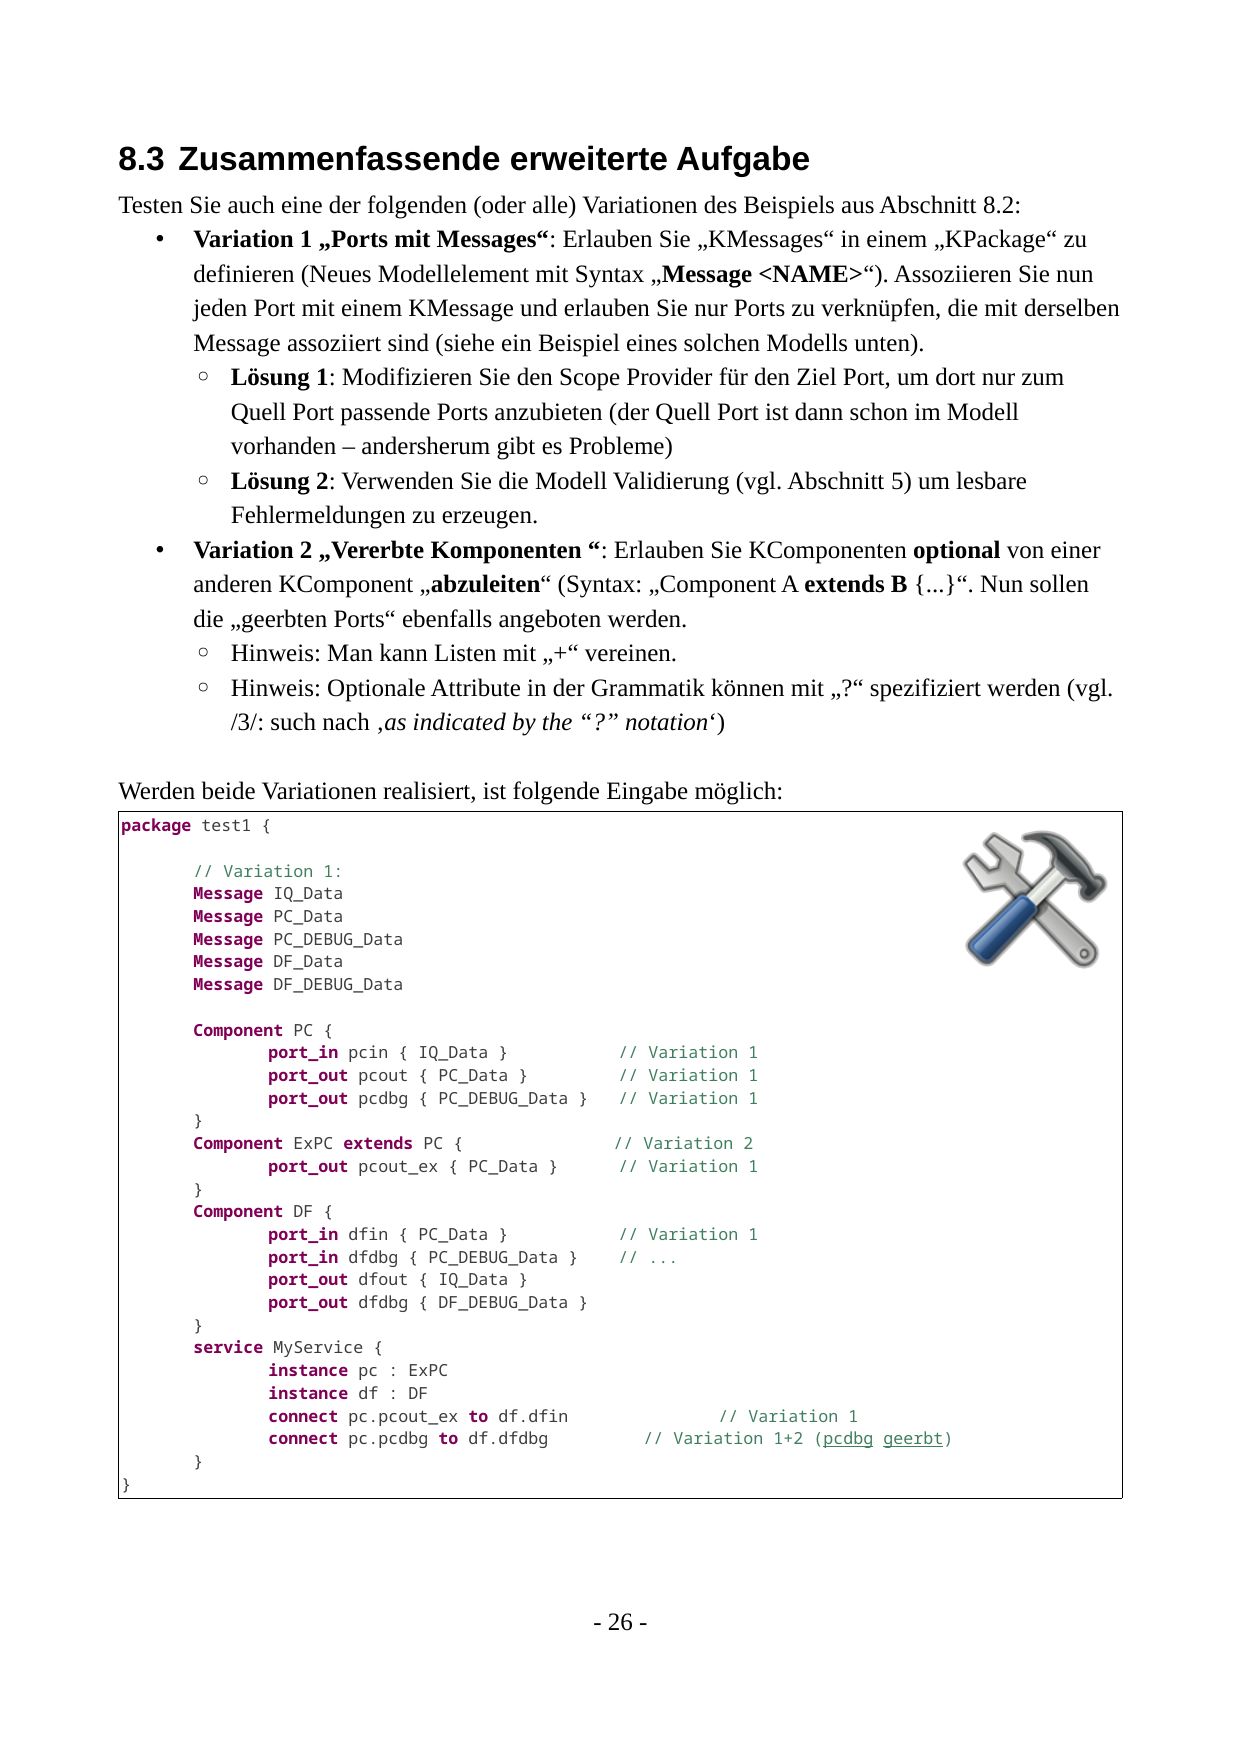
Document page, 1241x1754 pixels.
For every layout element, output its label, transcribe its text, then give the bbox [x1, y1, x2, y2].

text Message DF_DEBUG_Data [119, 970, 1122, 995]
list Variation 2 „Vererbte Komponenten “: Erlauben Sie KComponenten optional von einer anderen KComponent „abzuleiten“ (Syntax: „Component A extends B {...}“. Nun sollen die „geerbten Ports“ ebenfalls angeboten werden. [156, 535, 1122, 633]
text port_in dfdbg { PC_DEBUG_Data } // ... [119, 1242, 1122, 1265]
text instance pc : ExPC [119, 1356, 1122, 1378]
text connect pc.pcdbg to df.dfdbg // Variation 1+2 (pcdbg geerbt) [119, 1424, 1122, 1447]
text Component DF { [119, 1197, 1122, 1219]
list Lösung 1: Modifizieren Sie den Scope Provider für den Ziel Port, um dort nur zum Quell Port passende Ports anzubieten (der Quell Port ist dann schon im Modell vorhanden – andersherum gibt es Probleme) [193, 362, 1122, 460]
text service MyService { [119, 1333, 1122, 1356]
text Message DF_Data [119, 947, 961, 970]
text } [119, 1310, 1122, 1333]
text } [119, 1447, 1122, 1469]
text port_out pcdbg { PC_DEBUG_Data } // Variation 1 [119, 1083, 1122, 1106]
list Lösung 2: Verwenden Sie die Modell Validierung (vgl. Abschnitt 5) um lesbare Fehlermeldungen zu erzeugen. [193, 466, 1122, 529]
text Component PC { [119, 1015, 1122, 1038]
text package test1 { [119, 812, 1122, 836]
text port_out pcout_ex { PC_Data } // Variation 1 [119, 1151, 1122, 1174]
text port_in dfin { PC_Data } // Variation 1 [119, 1219, 1122, 1242]
text connect pc.pcout_ex to df.dfin // Variation 1 [119, 1401, 1122, 1424]
text Component ExPC extends PC { // Variation 2 [119, 1129, 1122, 1151]
text Message PC_Data [119, 902, 961, 924]
text } [119, 1174, 1122, 1197]
text Message IQ_Data [119, 879, 961, 902]
text // Variation 1: [119, 856, 961, 879]
picture [961, 824, 1109, 972]
text port_out dfout { IQ_Data } [119, 1265, 1122, 1288]
text Werden beide Variationen realisiert, ist folgende Eingabe möglich: [118, 776, 1122, 805]
list Hinweis: Man kann Listen mit „+“ vereinen. [193, 638, 1122, 667]
subtitle Zusammenfassende erweiterte Aufgabe [118, 139, 1122, 178]
text port_in pcin { IQ_Data } // Variation 1 [119, 1038, 1122, 1061]
list Hinweis: Optionale Attribute in der Grammatik können mit „?“ spezifiziert werden (vgl. /3/: such nach ‚as indicated by the “?” notation‘) [193, 673, 1122, 736]
text } [119, 1106, 1122, 1129]
text port_out dfdbg { DF_DEBUG_Data } [119, 1288, 1122, 1310]
text port_out pcout { PC_Data } // Variation 1 [119, 1061, 1122, 1083]
list Variation 1 „Ports mit Messages“: Erlauben Sie „KMessages“ in einem „KPackage“ zu definieren (Neues Modellelement mit Syntax „Message <NAME>“). Assoziieren Sie nun jeden Port mit einem KMessage und erlauben Sie nur Ports zu verknüpfen, die mit derselben Message assoziiert sind (siehe ein Beispiel eines solchen Modells unten). [156, 224, 1122, 357]
text } [119, 1469, 1122, 1498]
text Testen Sie auch eine der folgenden (oder alle) Variationen des Beispiels aus Abschnitt 8.2: [118, 190, 1122, 219]
text instance df : DF [119, 1378, 1122, 1401]
text Message PC_DEBUG_Data [119, 924, 961, 947]
